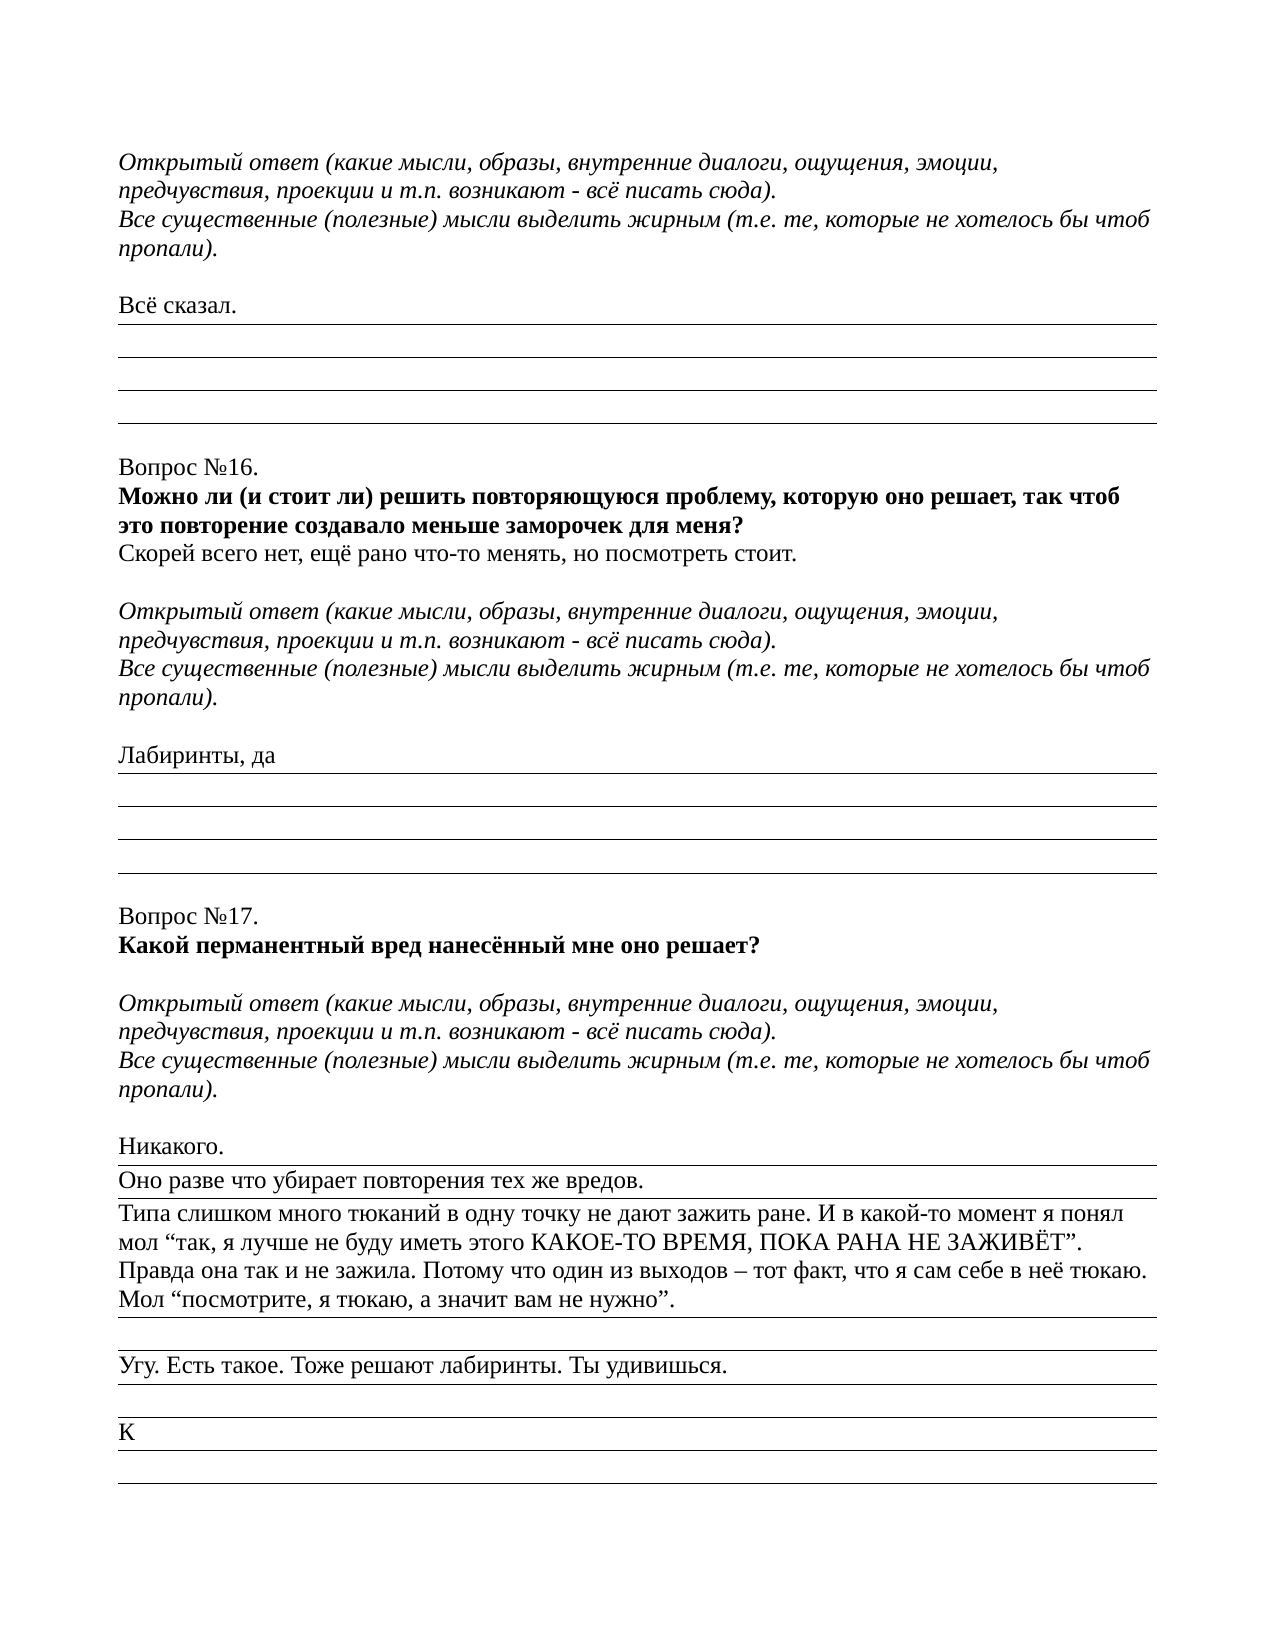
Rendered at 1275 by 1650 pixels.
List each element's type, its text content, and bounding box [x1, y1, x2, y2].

text Все существенные (полезные) мысли выделить жирным (т.е. те, которые не хотелось бы чтоб пропали). [118, 1045, 1157, 1103]
text К [118, 1418, 1157, 1450]
text Всё сказал. [118, 291, 1157, 324]
text Оно разве что убирает повторения тех же вредов. [118, 1166, 1157, 1198]
text Вопрос №16. [118, 452, 1157, 481]
text Скорей всего нет, ещё рано что-то менять, но посмотреть стоит. [118, 538, 1157, 567]
text Можно ли (и стоит ли) решить повторяющуюся проблему, которую оно решает, так чтоб это повторение создавало меньше заморочек для меня? [118, 481, 1157, 538]
text Вопрос №17. [118, 901, 1157, 930]
text Открытый ответ (какие мысли, образы, внутренние диалоги, ощущения, эмоции, предчувствия, проекции и т.п. возникают - всё писать сюда). [118, 596, 1157, 653]
text Никакого. [118, 1131, 1157, 1165]
text Лабиринты, да [118, 740, 1157, 773]
text Открытый ответ (какие мысли, образы, внутренние диалоги, ощущения, эмоции, предчувствия, проекции и т.п. возникают - всё писать сюда). [118, 988, 1157, 1045]
text Все существенные (полезные) мысли выделить жирным (т.е. те, которые не хотелось бы чтоб пропали). [118, 204, 1157, 262]
text Какой перманентный вред нанесённый мне оно решает? [118, 930, 1157, 959]
text Угу. Есть такое. Тоже решают лабиринты. Ты удивишься. [118, 1351, 1157, 1384]
text Типа слишком много тюканий в одну точку не дают зажить ране. И в какой-то момент я понял мол “так, я лучше не буду иметь этого КАКОЕ-ТО ВРЕМЯ, ПОКА РАНА НЕ ЗАЖИВЁТ”. Правда она так и не зажила. Потому что один из выходов – тот факт, что я сам себе в неё тюкаю. Мол “посмотрите, я тюкаю, а значит вам не нужно”. [118, 1199, 1157, 1317]
text Открытый ответ (какие мысли, образы, внутренние диалоги, ощущения, эмоции, предчувствия, проекции и т.п. возникают - всё писать сюда). [118, 147, 1157, 204]
text Все существенные (полезные) мысли выделить жирным (т.е. те, которые не хотелось бы чтоб пропали). [118, 653, 1157, 711]
